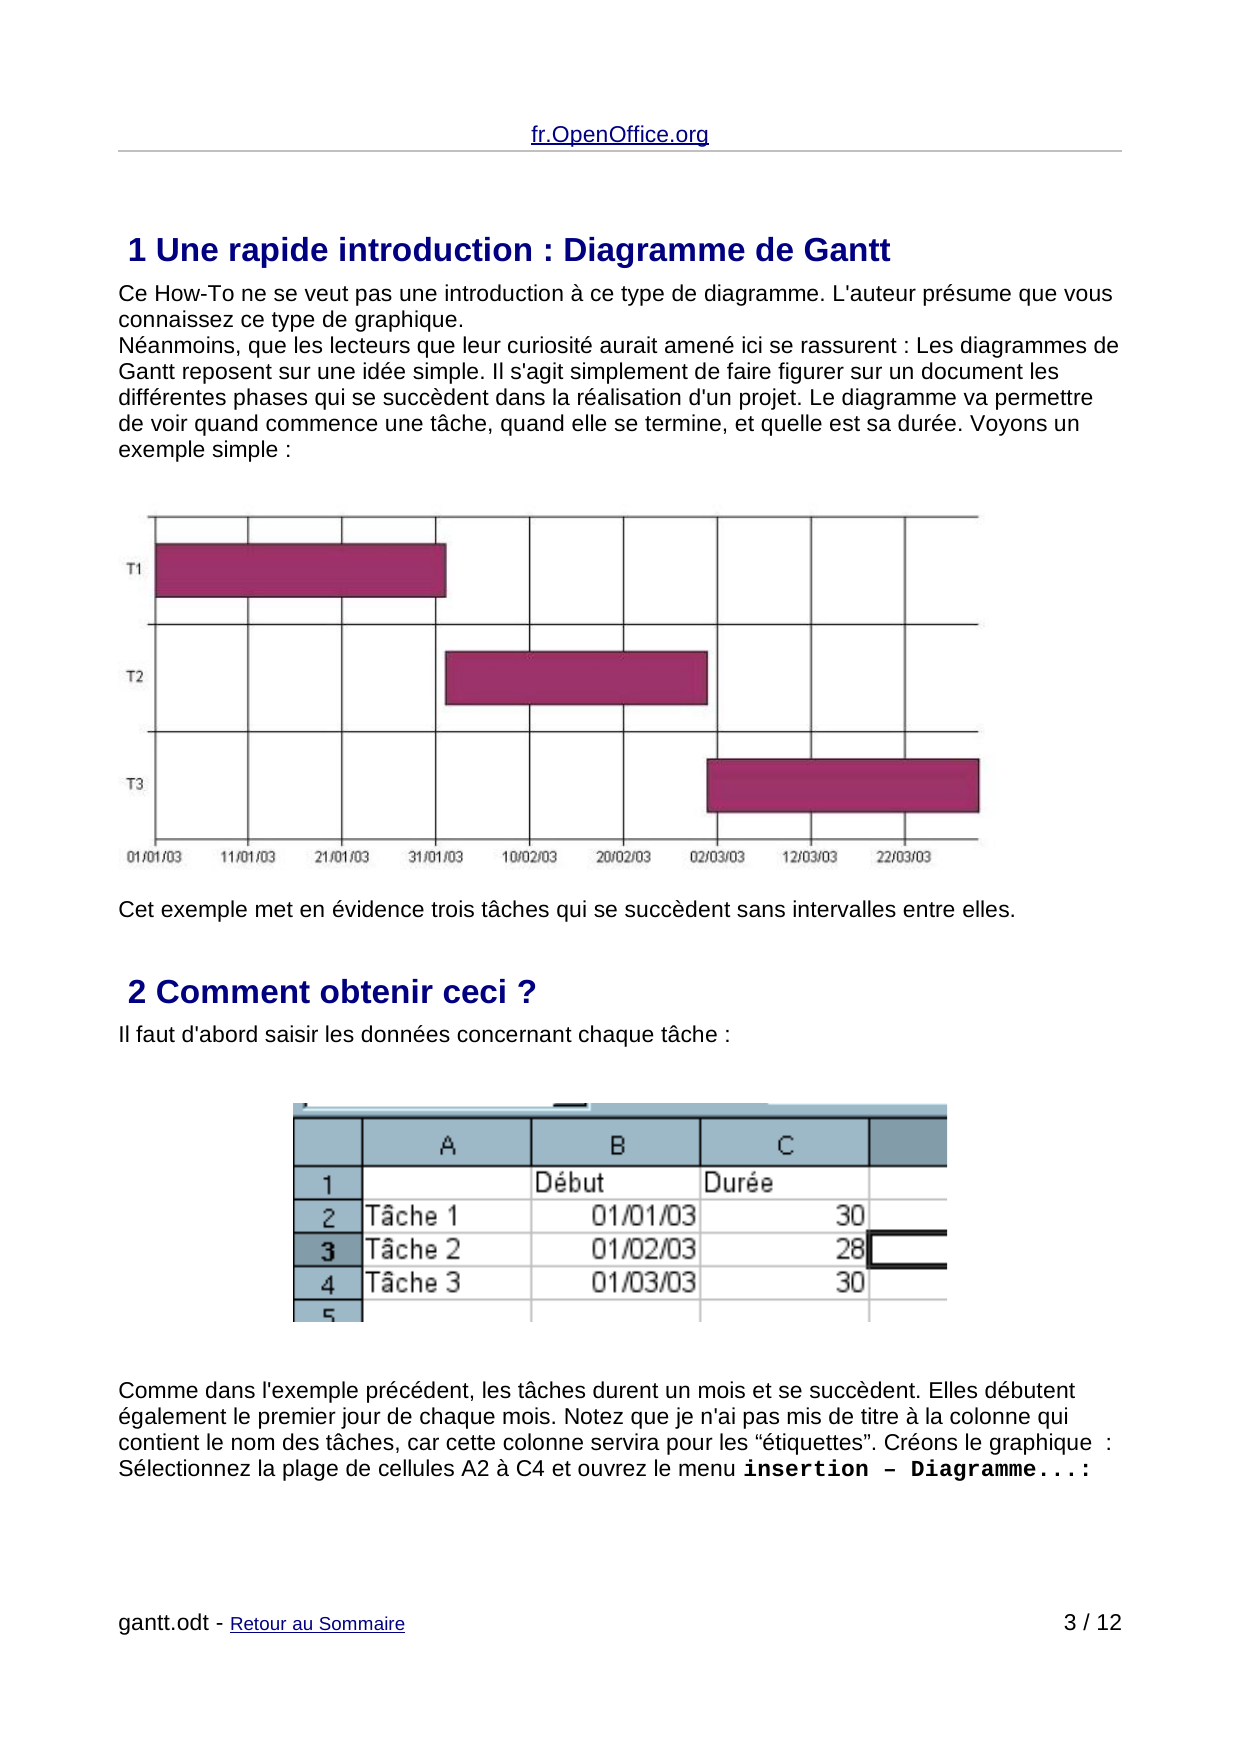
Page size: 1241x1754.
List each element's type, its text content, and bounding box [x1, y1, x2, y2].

text Néanmoins, que les lecteurs que leur curiosité aurait amené ici se rassurent : Les diagrammes de Gantt reposent sur une idée simple. Il s'agit simplement de faire figurer sur un document les différentes phases qui se succèdent dans la réalisation d'un projet. Le diagramme va permettre de voir quand commence une tâche, quand elle se termine, et quelle est sa durée. Voyons un exemple simple : [118, 333, 1122, 462]
subtitle 2 Comment obtenir ceci ? [118, 973, 1122, 1010]
text Il faut d'abord saisir les données concernant chaque tâche : [118, 1022, 1122, 1048]
subtitle 1 Une rapide introduction : Diagramme de Gantt [118, 231, 1122, 269]
text Cet exemple met en évidence trois tâches qui se succèdent sans intervalles entre elles. [118, 897, 1122, 923]
picture [118, 462, 1123, 871]
text Comme dans l'exemple précédent, les tâches durent un mois et se succèdent. Elles débutent également le premier jour de chaque mois. Notez que je n'ai pas mis de titre à la colonne qui contient le nom des tâches, car cette colonne servira pour les “étiquettes”. Créons le graphique : Sélectionnez la plage de cellules A2 à C4 et ouvrez le menu insertion – Diagramme...: [118, 1378, 1122, 1484]
text Ce How-To ne se veut pas une introduction à ce type de diagramme. L'auteur présume que vous connaissez ce type de graphique. [118, 281, 1122, 333]
picture [293, 1103, 948, 1322]
